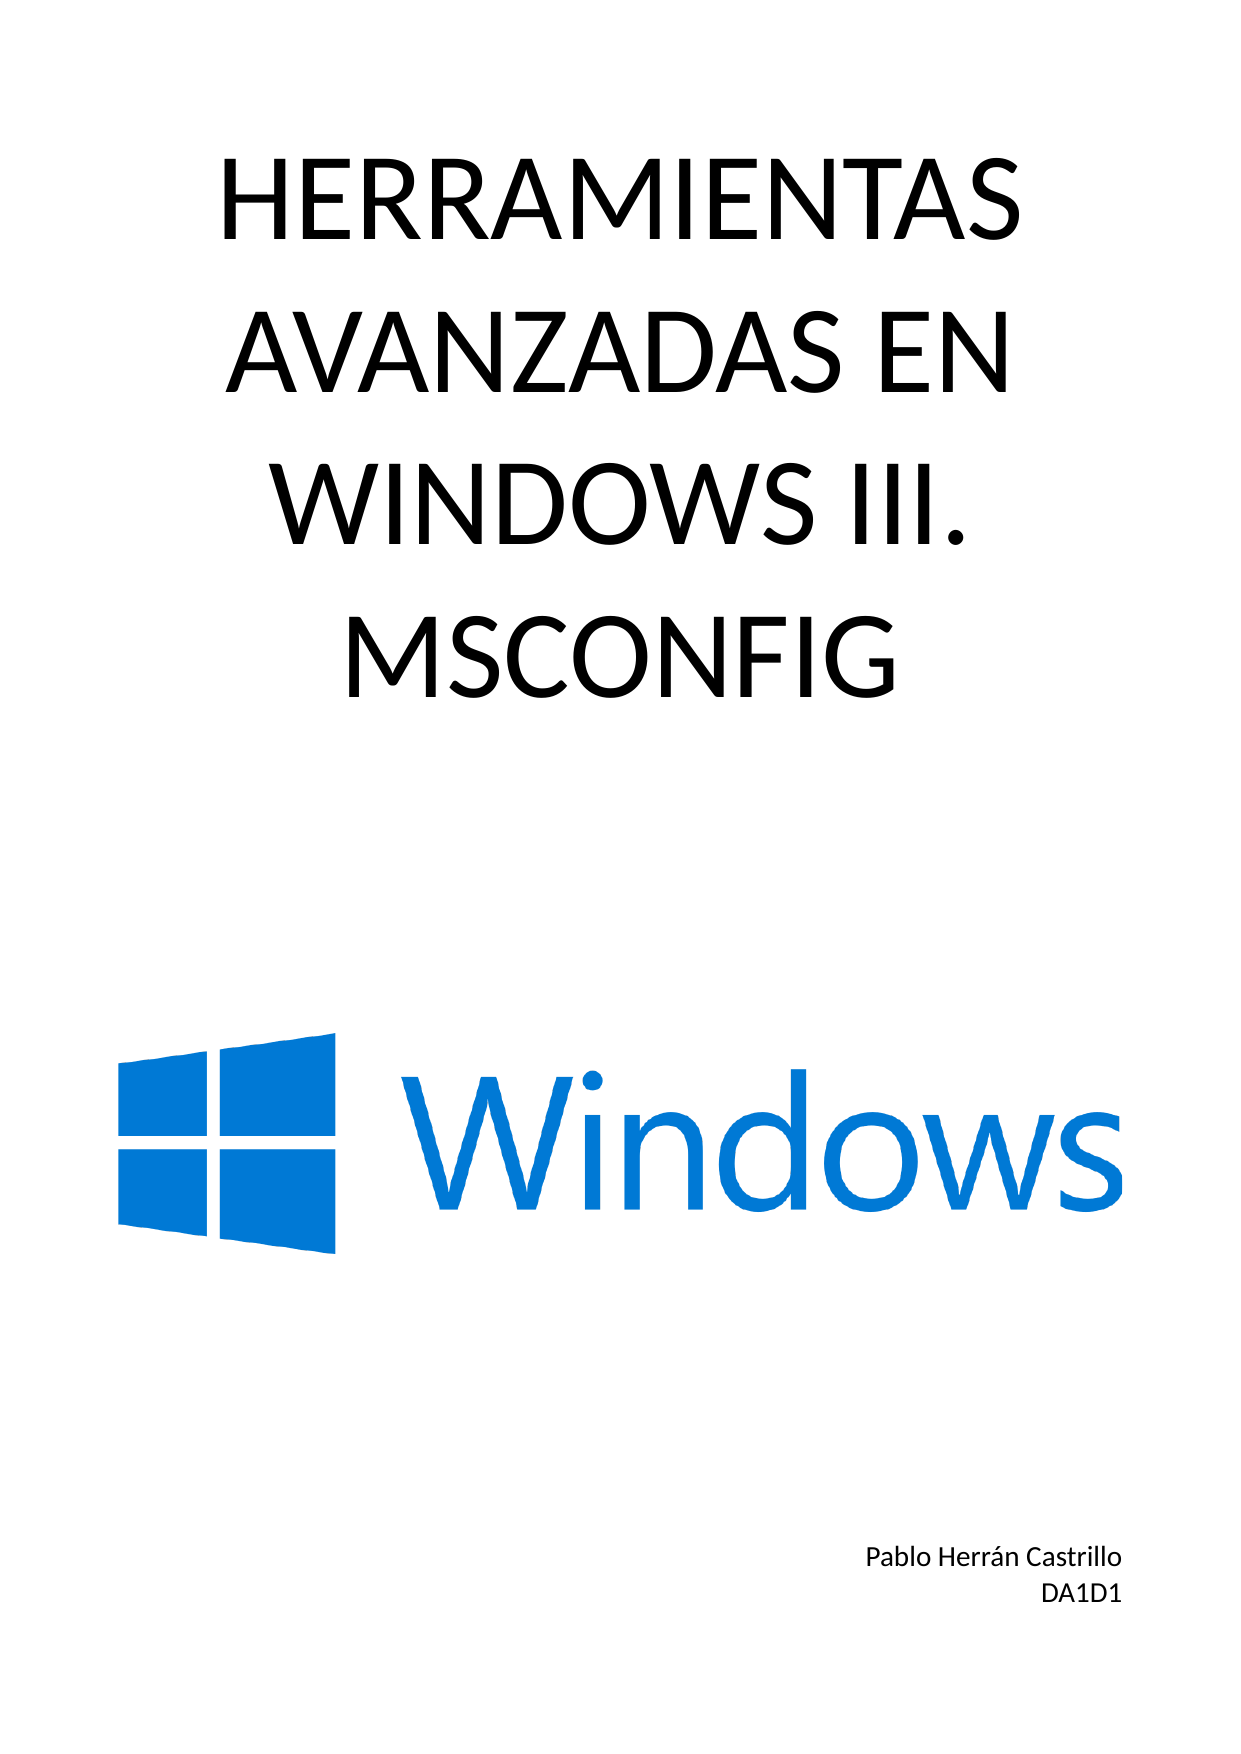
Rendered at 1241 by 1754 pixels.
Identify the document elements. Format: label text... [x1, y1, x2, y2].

text HERRAMIENTAS AVANZADAS EN WINDOWS III. MSCONFIG [118, 118, 1122, 728]
text DA1D1 [118, 1574, 1122, 1635]
picture [118, 1033, 1123, 1254]
text Pablo Herrán Castrillo [118, 1538, 1122, 1574]
